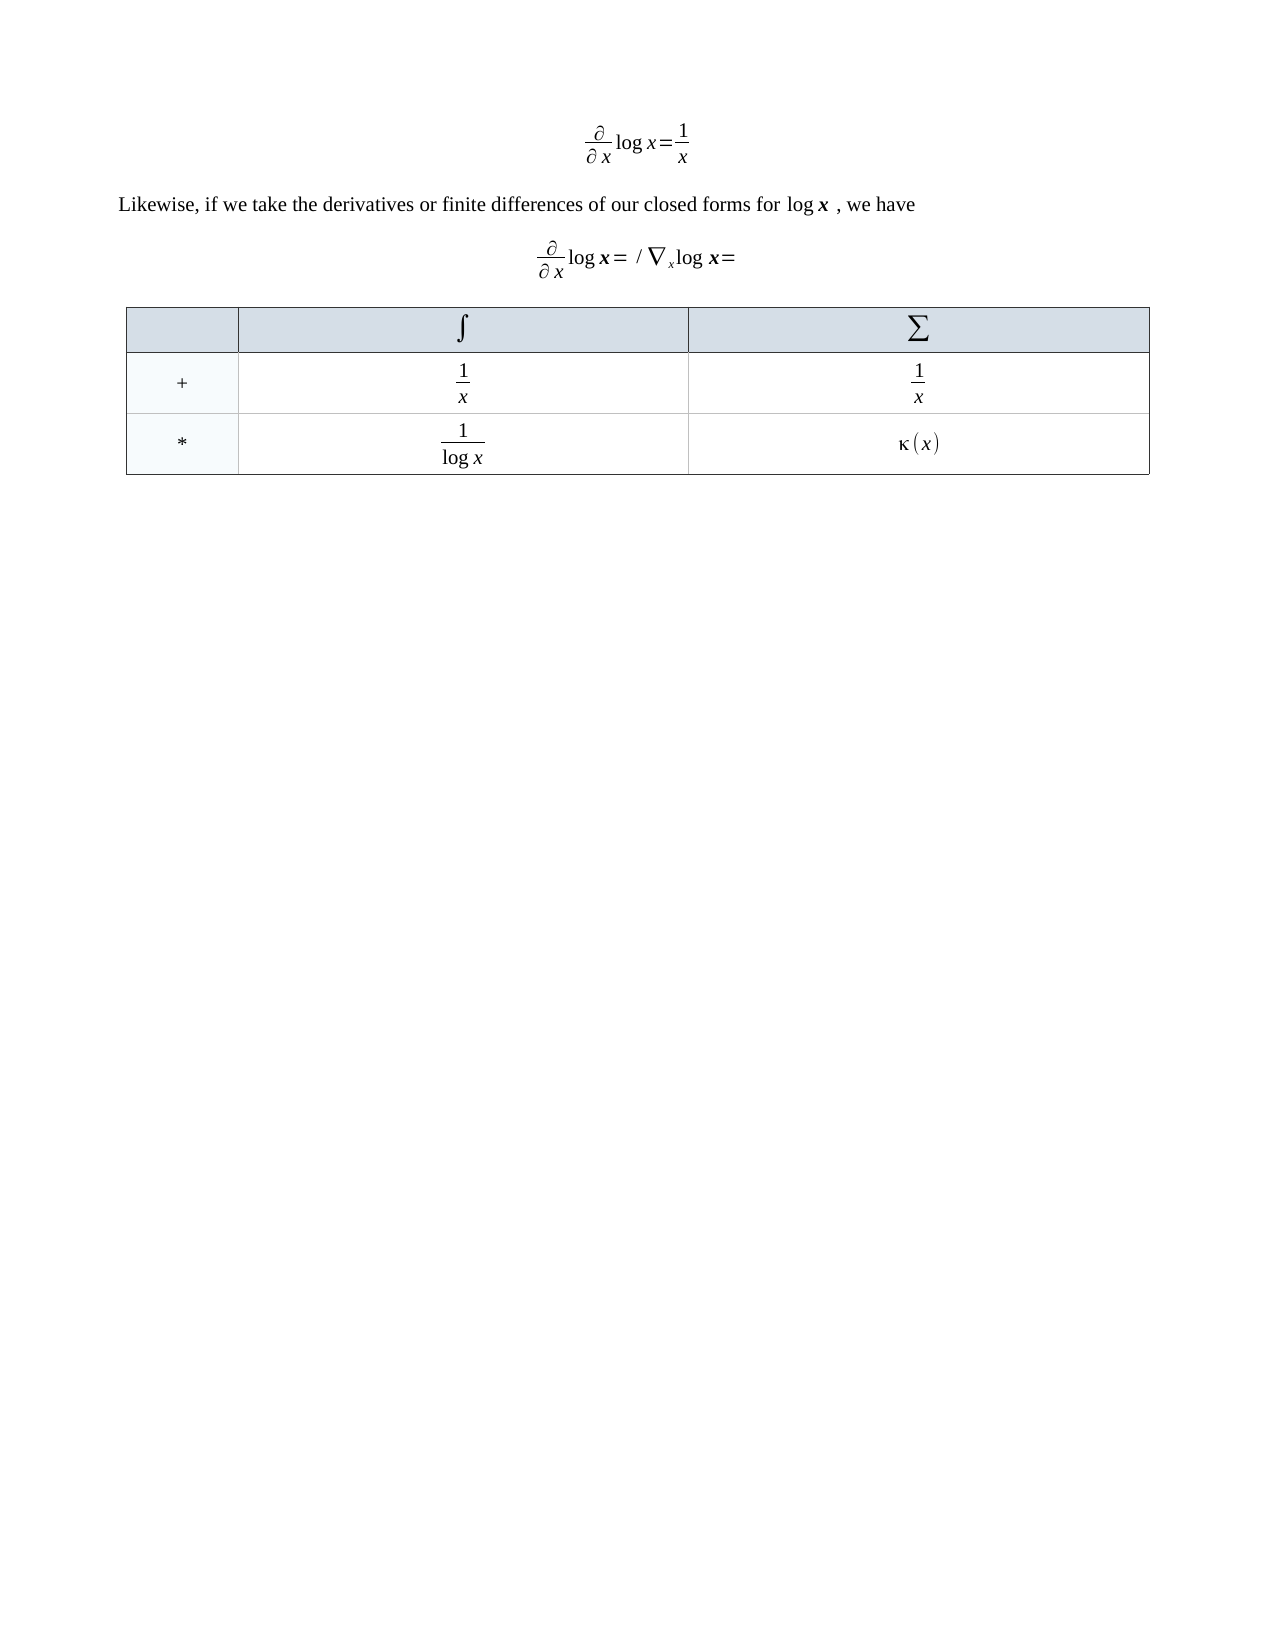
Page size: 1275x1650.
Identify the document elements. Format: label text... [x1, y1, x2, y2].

table_header [127, 308, 238, 352]
text / [118, 239, 1157, 283]
text Likewise, if we take the derivatives or finite differences of our closed forms for, we have [118, 191, 1157, 216]
table_cell + [127, 353, 238, 413]
table_cell [239, 353, 688, 413]
table_cell [239, 414, 688, 474]
table_header [239, 308, 688, 352]
table_header [689, 308, 1149, 352]
table_cell [689, 414, 1149, 474]
table_cell [689, 353, 1149, 413]
table_cell * [127, 414, 238, 474]
